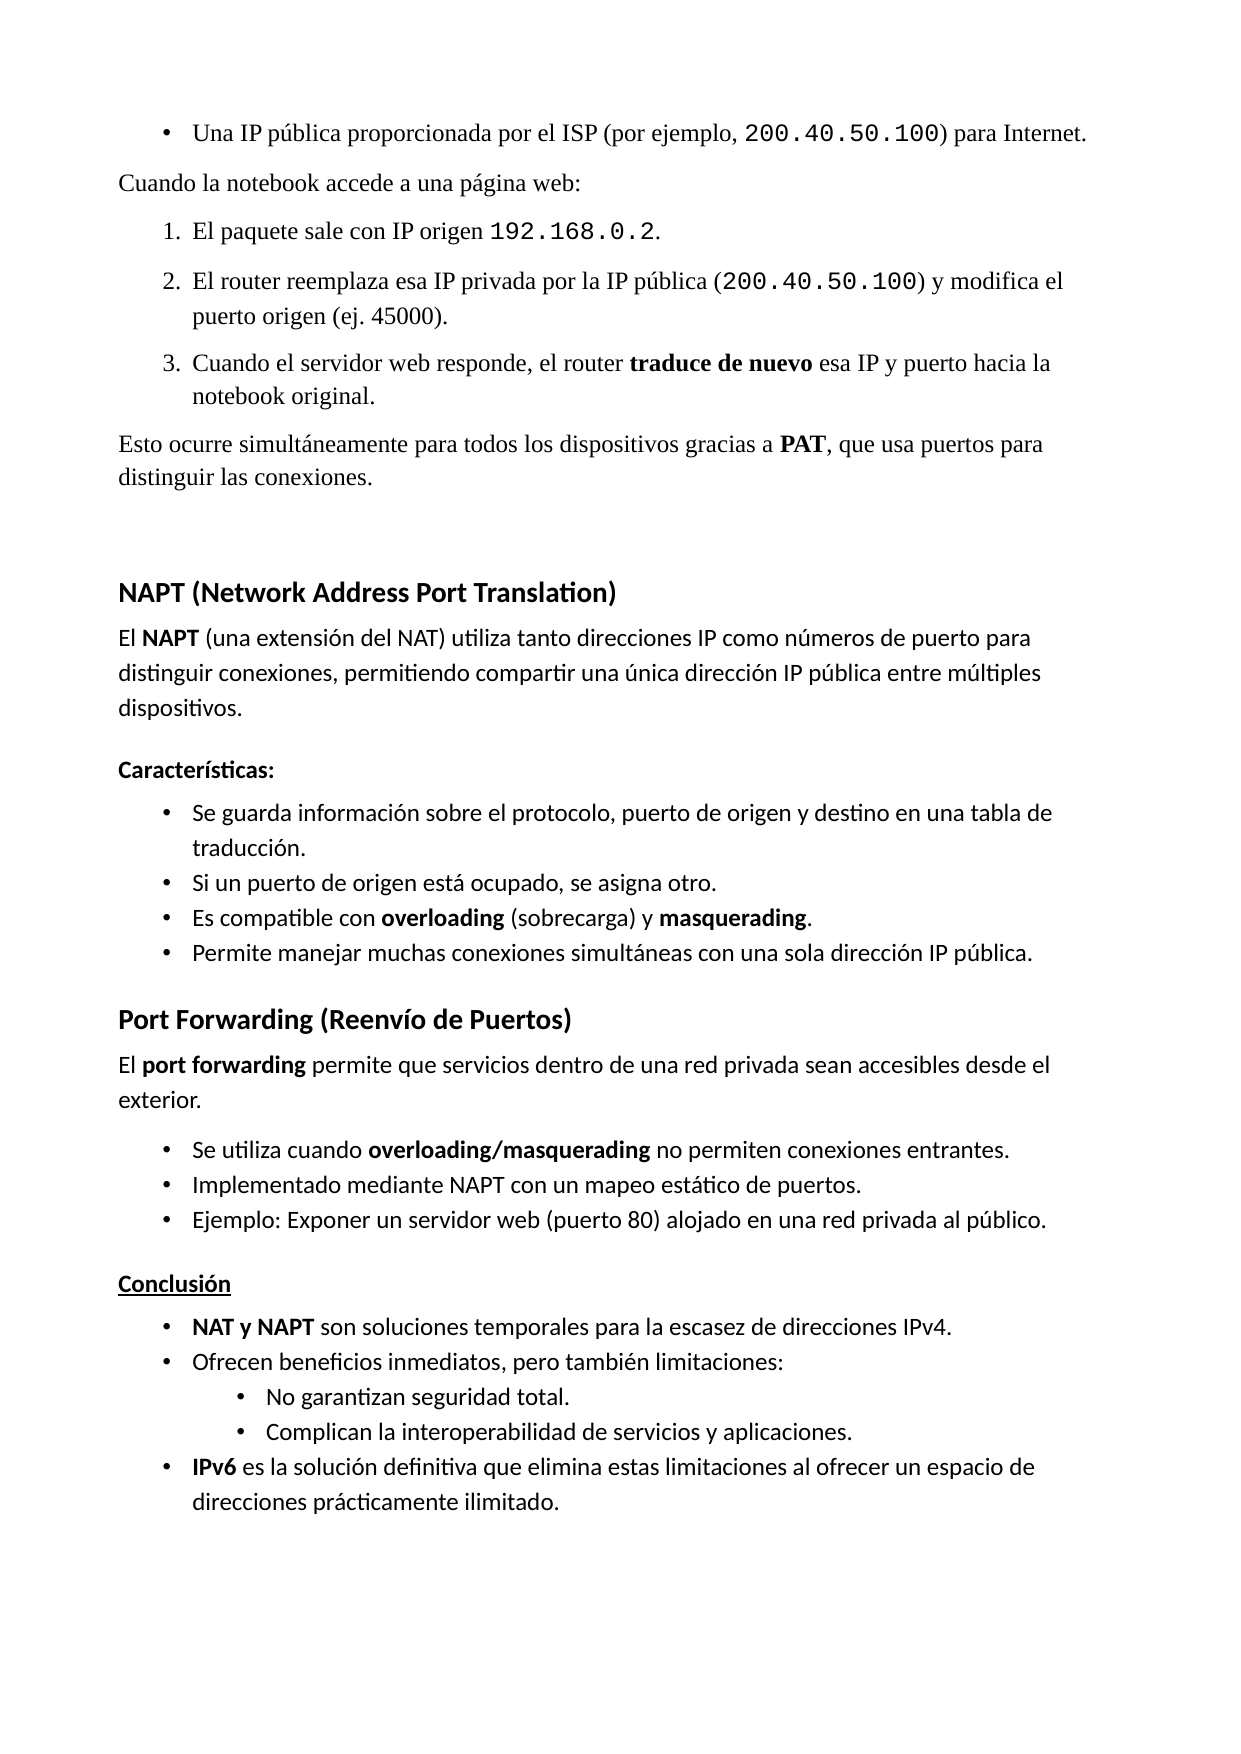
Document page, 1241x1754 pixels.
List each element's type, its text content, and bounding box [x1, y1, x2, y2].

text Cuando la notebook accede a una página web: [118, 168, 1122, 197]
text Esto ocurre simultáneamente para todos los dispositivos gracias a PAT, que usa puertos para distinguir las conexiones. [118, 429, 1122, 491]
list Se guarda información sobre el protocolo, puerto de origen y destino en una tabla de traducción. [162, 797, 1122, 863]
list Implementado mediante NAPT con un mapeo estático de puertos. [162, 1169, 1122, 1199]
list Se utiliza cuando overloading/masquerading no permiten conexiones entrantes. [162, 1134, 1122, 1164]
list IPv6 es la solución definitiva que elimina estas limitaciones al ofrecer un espacio de direcciones prácticamente ilimitado. [162, 1451, 1122, 1517]
subtitle Características: [118, 754, 1122, 784]
subtitle Port Forwarding (Reenvío de Puertos) [118, 1001, 1122, 1037]
list Complican la interoperabilidad de servicios y aplicaciones. [236, 1416, 1122, 1447]
list El paquete sale con IP origen 192.168.0.2. [162, 216, 1122, 247]
list Cuando el servidor web responde, el router traduce de nuevo esa IP y puerto hacia la notebook original. [162, 348, 1122, 410]
text El port forwarding permite que servicios dentro de una red privada sean accesibles desde el exterior. [118, 1049, 1122, 1115]
list No garantizan seguridad total. [236, 1381, 1122, 1412]
text El NAPT (una extensión del NAT) utiliza tanto direcciones IP como números de puerto para distinguir conexiones, permitiendo compartir una única dirección IP pública entre múltiples dispositivos. [118, 622, 1122, 722]
list Una IP pública proporcionada por el ISP (por ejemplo, 200.40.50.100) para Internet. [162, 118, 1122, 149]
list El router reemplaza esa IP privada por la IP pública (200.40.50.100) y modifica el puerto origen (ej. 45000). [162, 266, 1122, 329]
list Permite manejar muchas conexiones simultáneas con una sola dirección IP pública. [162, 937, 1122, 968]
list Si un puerto de origen está ocupado, se asigna otro. [162, 867, 1122, 898]
subtitle Conclusión [118, 1268, 1122, 1299]
list Ejemplo: Exponer un servidor web (puerto 80) alojado en una red privada al público. [162, 1204, 1122, 1234]
list NAT y NAPT son soluciones temporales para la escasez de direcciones IPv4. [162, 1311, 1122, 1342]
list Es compatible con overloading (sobrecarga) y masquerading. [162, 902, 1122, 933]
subtitle NAPT (Network Address Port Translation) [118, 574, 1122, 609]
list Ofrecen beneficios inmediatos, pero también limitaciones: [162, 1346, 1122, 1377]
